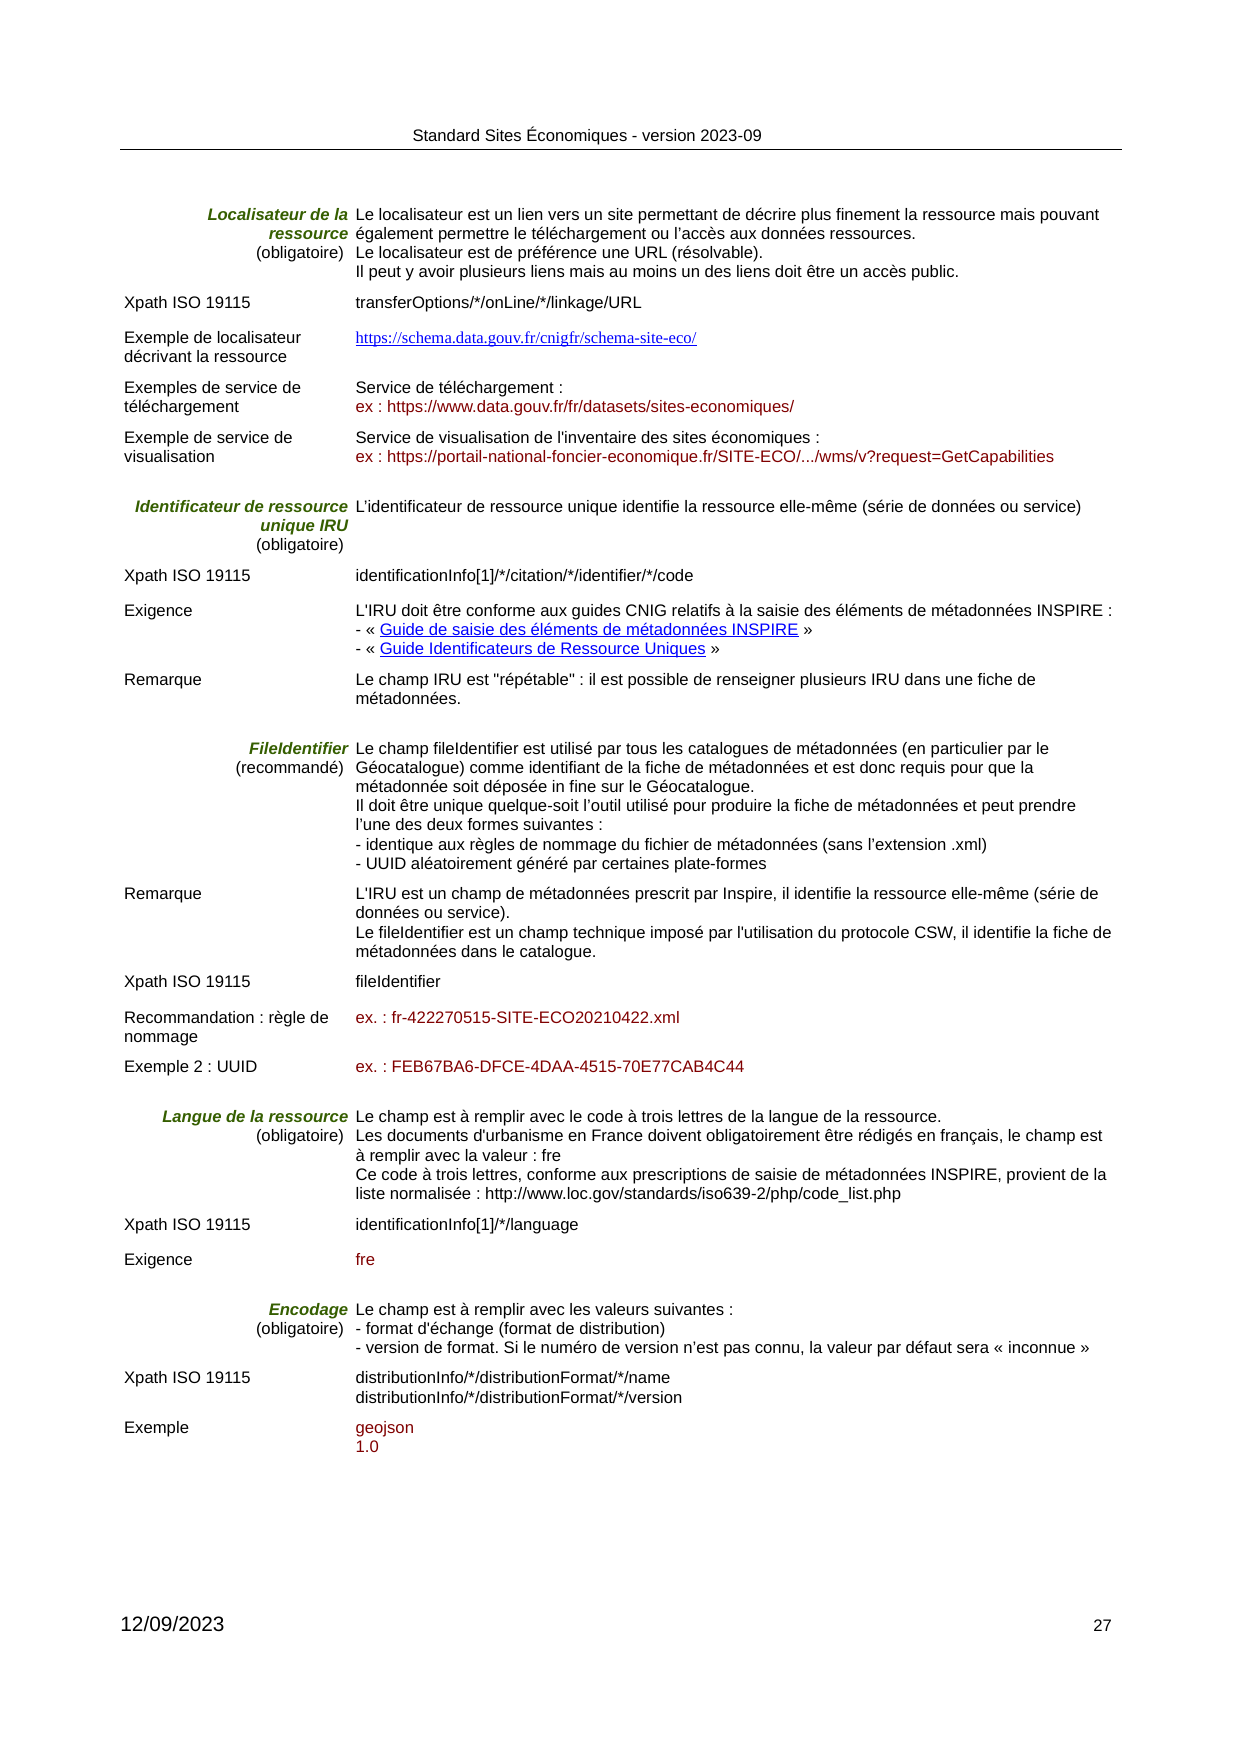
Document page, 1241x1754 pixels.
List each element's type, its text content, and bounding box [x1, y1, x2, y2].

table_cell ex. : fr-422270515-SITE-ECO20210422.xml [355, 1002, 1122, 1052]
table_header Le localisateur est un lien vers un site permettant de décrire plus finement la ressource mais pouvant également permettre le téléchargement ou l’accès aux données ressources. Le localisateur est de préférence une URL (résolvable). Il peut y avoir plusieurs liens mais au moins un des liens doit être un accès public. [355, 199, 1122, 287]
table_cell Exemples de service de téléchargement [118, 372, 355, 422]
table_header Langue de la ressource (obligatoire) [118, 1101, 355, 1209]
table_cell L'IRU est un champ de métadonnées prescrit par Inspire, il identifie la ressource elle-même (série de données ou service). Le fileIdentifier est un champ technique imposé par l'utilisation du protocole CSW, il identifie la fiche de métadonnées dans le catalogue. [355, 879, 1122, 967]
table_cell Service de téléchargement : ex : https://www.data.gouv.fr/fr/datasets/sites-economiques/ [355, 372, 1122, 422]
table_cell fre [355, 1244, 1122, 1274]
table_cell identificationInfo[1]/*/language [355, 1209, 1122, 1244]
table_cell Xpath ISO 19115 [118, 967, 355, 1002]
table_header Localisateur de la ressource (obligatoire) [118, 199, 355, 287]
table_cell Xpath ISO 19115 [118, 560, 355, 595]
table_cell identificationInfo[1]/*/citation/*/identifier/*/code [355, 560, 1122, 595]
table_header Encodage (obligatoire) [118, 1294, 355, 1363]
table_cell distributionInfo/*/distributionFormat/*/name distributionInfo/*/distributionFormat/*/version [355, 1363, 1122, 1412]
table_cell Recommandation : règle de nommage [118, 1002, 355, 1052]
table_header L’identificateur de ressource unique identifie la ressource elle-même (série de données ou service) [355, 491, 1122, 560]
table_cell Xpath ISO 19115 [118, 1209, 355, 1244]
table_cell Exemple 2 : UUID [118, 1052, 355, 1082]
table_header Le champ fileIdentifier est utilisé par tous les catalogues de métadonnées (en particulier par le Géocatalogue) comme identifiant de la fiche de métadonnées et est donc requis pour que la métadonnée soit déposée in fine sur le Géocatalogue. Il doit être unique quelque-soit l’outil utilisé pour produire la fiche de métadonnées et peut prendre l’une des deux formes suivantes : - identique aux règles de nommage du fichier de métadonnées (sans l’extension .xml) - UUID aléatoirement généré par certaines plate-formes [355, 733, 1122, 878]
table_cell fileIdentifier [355, 967, 1122, 1002]
table_cell L'IRU doit être conforme aux guides CNIG relatifs à la saisie des éléments de métadonnées INSPIRE : - « Guide de saisie des éléments de métadonnées INSPIRE » - « Guide Identificateurs de Ressource Uniques » [355, 595, 1122, 664]
table_cell Exemple [118, 1413, 355, 1462]
table_cell Le champ IRU est "répétable" : il est possible de renseigner plusieurs IRU dans une fiche de métadonnées. [355, 664, 1122, 714]
table_cell Exemple de localisateur décrivant la ressource [118, 322, 355, 372]
table_header Identificateur de ressource unique IRU (obligatoire) [118, 491, 355, 560]
table_cell Exigence [118, 1244, 355, 1274]
table_cell Exigence [118, 595, 355, 664]
table_cell Remarque [118, 879, 355, 967]
table_cell Service de visualisation de l'inventaire des sites économiques : ex : https://portail-national-foncier-economique.fr/SITE-ECO/.../wms/v?request=GetCapabilities [355, 422, 1122, 472]
table_cell ex. : FEB67BA6-DFCE-4DAA-4515-70E77CAB4C44 [355, 1052, 1122, 1082]
table_cell https://schema.data.gouv.fr/cnigfr/schema-site-eco/ [355, 322, 1122, 372]
table_cell Remarque [118, 664, 355, 714]
table_header Le champ est à remplir avec les valeurs suivantes : - format d'échange (format de distribution) - version de format. Si le numéro de version n’est pas connu, la valeur par défaut sera « inconnue » [355, 1294, 1122, 1363]
table_cell Xpath ISO 19115 [118, 287, 355, 322]
table_cell Xpath ISO 19115 [118, 1363, 355, 1412]
table_cell transferOptions/*/onLine/*/linkage/URL [355, 287, 1122, 322]
table_header FileIdentifier (recommandé) [118, 733, 355, 878]
table_cell Exemple de service de visualisation [118, 422, 355, 472]
table_cell geojson 1.0 [355, 1413, 1122, 1462]
table_header Le champ est à remplir avec le code à trois lettres de la langue de la ressource. Les documents d'urbanisme en France doivent obligatoirement être rédigés en français, le champ est à remplir avec la valeur : fre Ce code à trois lettres, conforme aux prescriptions de saisie de métadonnées INSPIRE, provient de la liste normalisée : http://www.loc.gov/standards/iso639-2/php/code_list.php [355, 1101, 1122, 1209]
